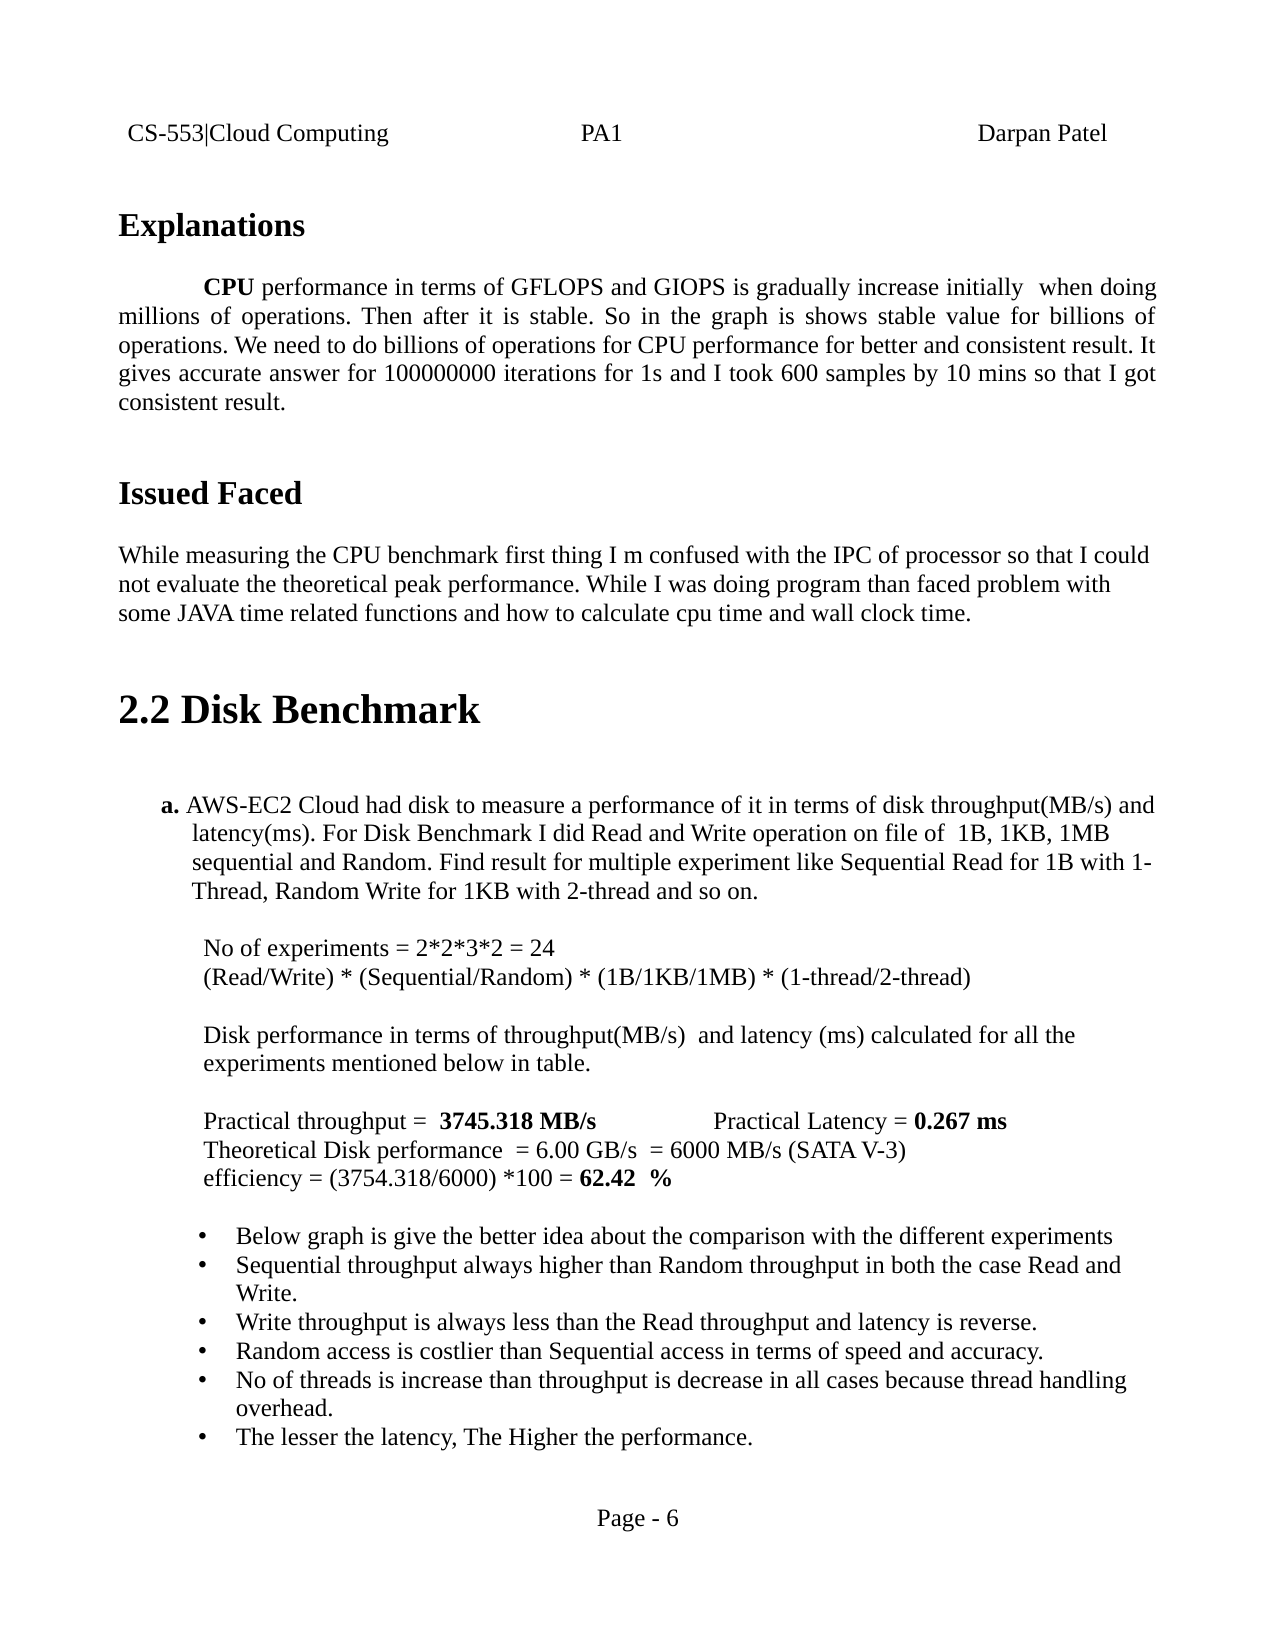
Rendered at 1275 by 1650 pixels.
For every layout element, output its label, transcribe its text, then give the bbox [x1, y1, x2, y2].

text efficiency = (3754.318/6000) *100 = 62.42 % [118, 1163, 1157, 1192]
text 2.2 Disk Benchmark [118, 684, 1157, 732]
text Issued Faced [118, 473, 1157, 512]
text No of experiments = 2*2*3*2 = 24 [118, 933, 1157, 962]
text (Read/Write) * (Sequential/Random) * (1B/1KB/1MB) * (1-thread/2-thread) [118, 962, 1157, 991]
list No of threads is increase than throughput is decrease in all cases because thread handling overhead. [198, 1365, 1157, 1422]
text Explanations [118, 205, 1157, 243]
list Random access is costlier than Sequential access in terms of speed and accuracy. [198, 1336, 1157, 1365]
list Sequential throughput always higher than Random throughput in both the case Read and Write. [198, 1250, 1157, 1307]
text While measuring the CPU benchmark first thing I m confused with the IPC of processor so that I could not evaluate the theoretical peak performance. While I was doing program than faced problem with some JAVA time related functions and how to calculate cpu time and wall clock time. [118, 541, 1157, 627]
list Write throughput is always less than the Read throughput and latency is reverse. [198, 1307, 1157, 1336]
text a. AWS-EC2 Cloud had disk to measure a performance of it in terms of disk throughput(MB/s) and latency(ms). For Disk Benchmark I did Read and Write operation on file of 1B, 1KB, 1MB sequential and Random. Find result for multiple experiment like Sequential Read for 1B with 1- Thread, Random Write for 1KB with 2-thread and so on. [118, 790, 1157, 905]
text Disk performance in terms of throughput(MB/s) and latency (ms) calculated for all the experiments mentioned below in table. [118, 1020, 1157, 1077]
text Theoretical Disk performance = 6.00 GB/s = 6000 MB/s (SATA V-3) [118, 1135, 1157, 1163]
list Below graph is give the better idea about the comparison with the different experiments [198, 1221, 1157, 1250]
text Practical throughput = 3745.318 MB/s Practical Latency = 0.267 ms [118, 1106, 1157, 1135]
list The lesser the latency, The Higher the performance. [198, 1422, 1157, 1451]
text CPU performance in terms of GFLOPS and GIOPS is gradually increase initially when doing millions of operations. Then after it is stable. So in the graph is shows stable value for billions of operations. We need to do billions of operations for CPU performance for better and consistent result. It gives accurate answer for 100000000 iterations for 1s and I took 600 samples by 10 mins so that I got consistent result. [118, 272, 1157, 416]
